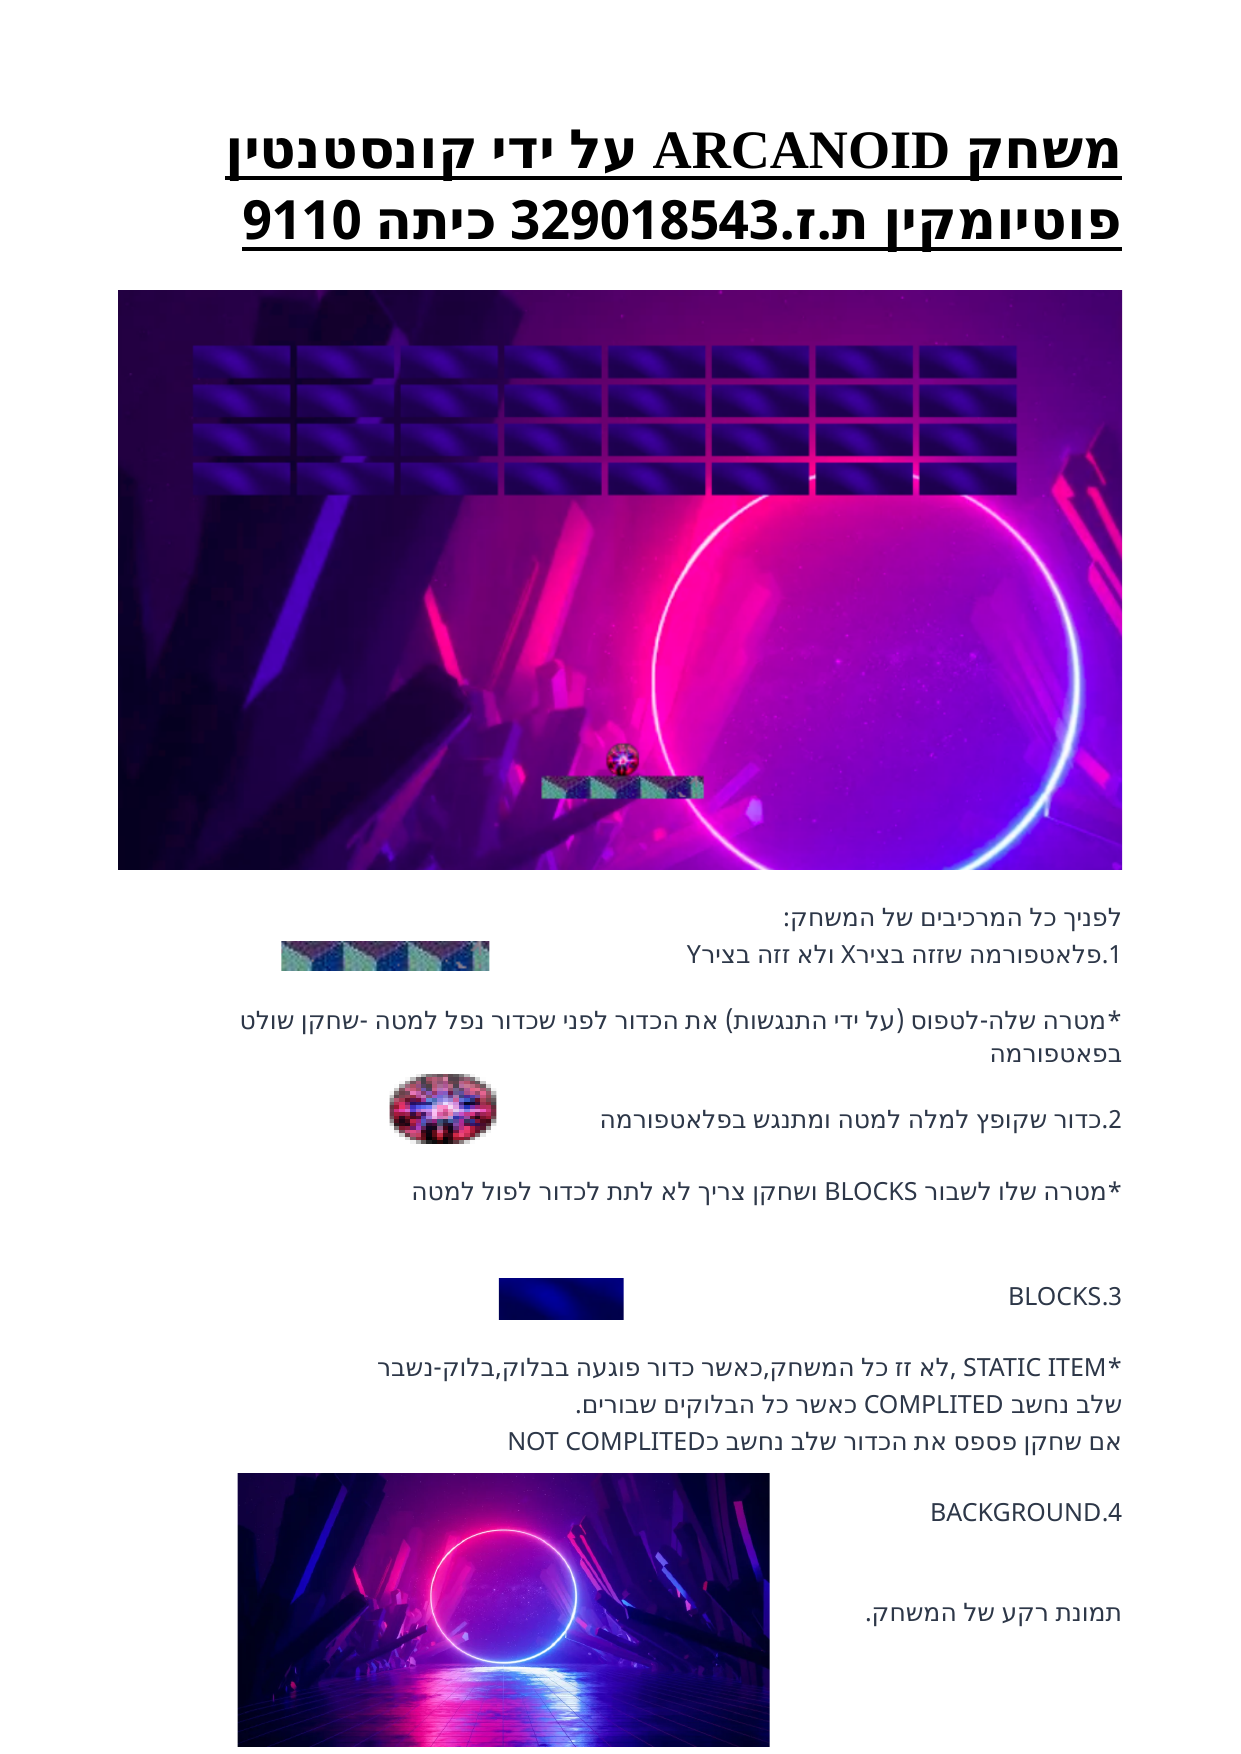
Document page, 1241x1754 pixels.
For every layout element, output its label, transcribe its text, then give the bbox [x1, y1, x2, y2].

text 3.BLOCKS [624, 1278, 1122, 1315]
text [118, 1278, 498, 1315]
picture [389, 1074, 497, 1144]
text *STATIC ITEM ,לא זז כל המשחק,כאשר כדור פוגעה בבלוק,בלוק-נשבר [118, 1349, 1122, 1386]
text לפניך כל המרכיבים של המשחק: [118, 904, 1122, 936]
picture [118, 290, 1123, 870]
picture [498, 1278, 624, 1320]
text תמונת רקע של המשחק. [770, 1599, 1122, 1632]
text 4.BACKGROUND [770, 1494, 1122, 1531]
text אם שחקן פספס את הכדור שלב נחשב כNOT COMPLITED [118, 1423, 1122, 1460]
text 2.כדור שקופץ למלה למטה ומתנגש בפלאטפורמה [497, 1107, 1122, 1139]
text *מטרה שלה-לטפוס (על ידי התנגשות) את הכדור לפני שכדור נפל למטה -שחקן שולט בפאטפורמה [118, 1007, 1122, 1072]
text [118, 1494, 237, 1531]
text [118, 1599, 237, 1632]
picture [237, 1473, 770, 1747]
picture [281, 941, 490, 971]
text [118, 1107, 389, 1139]
text *מטרה שלו לשבור BLOCKS ושחקן צריך לא לתת לכדור לפול למטה [118, 1173, 1122, 1210]
text שלב נחשב COMPLITED כאשר כל הבלוקים שבורים. [118, 1386, 1122, 1423]
text 1.פלאטפורמה שזזה בצירX ולא זזה בצירY [118, 936, 1122, 973]
